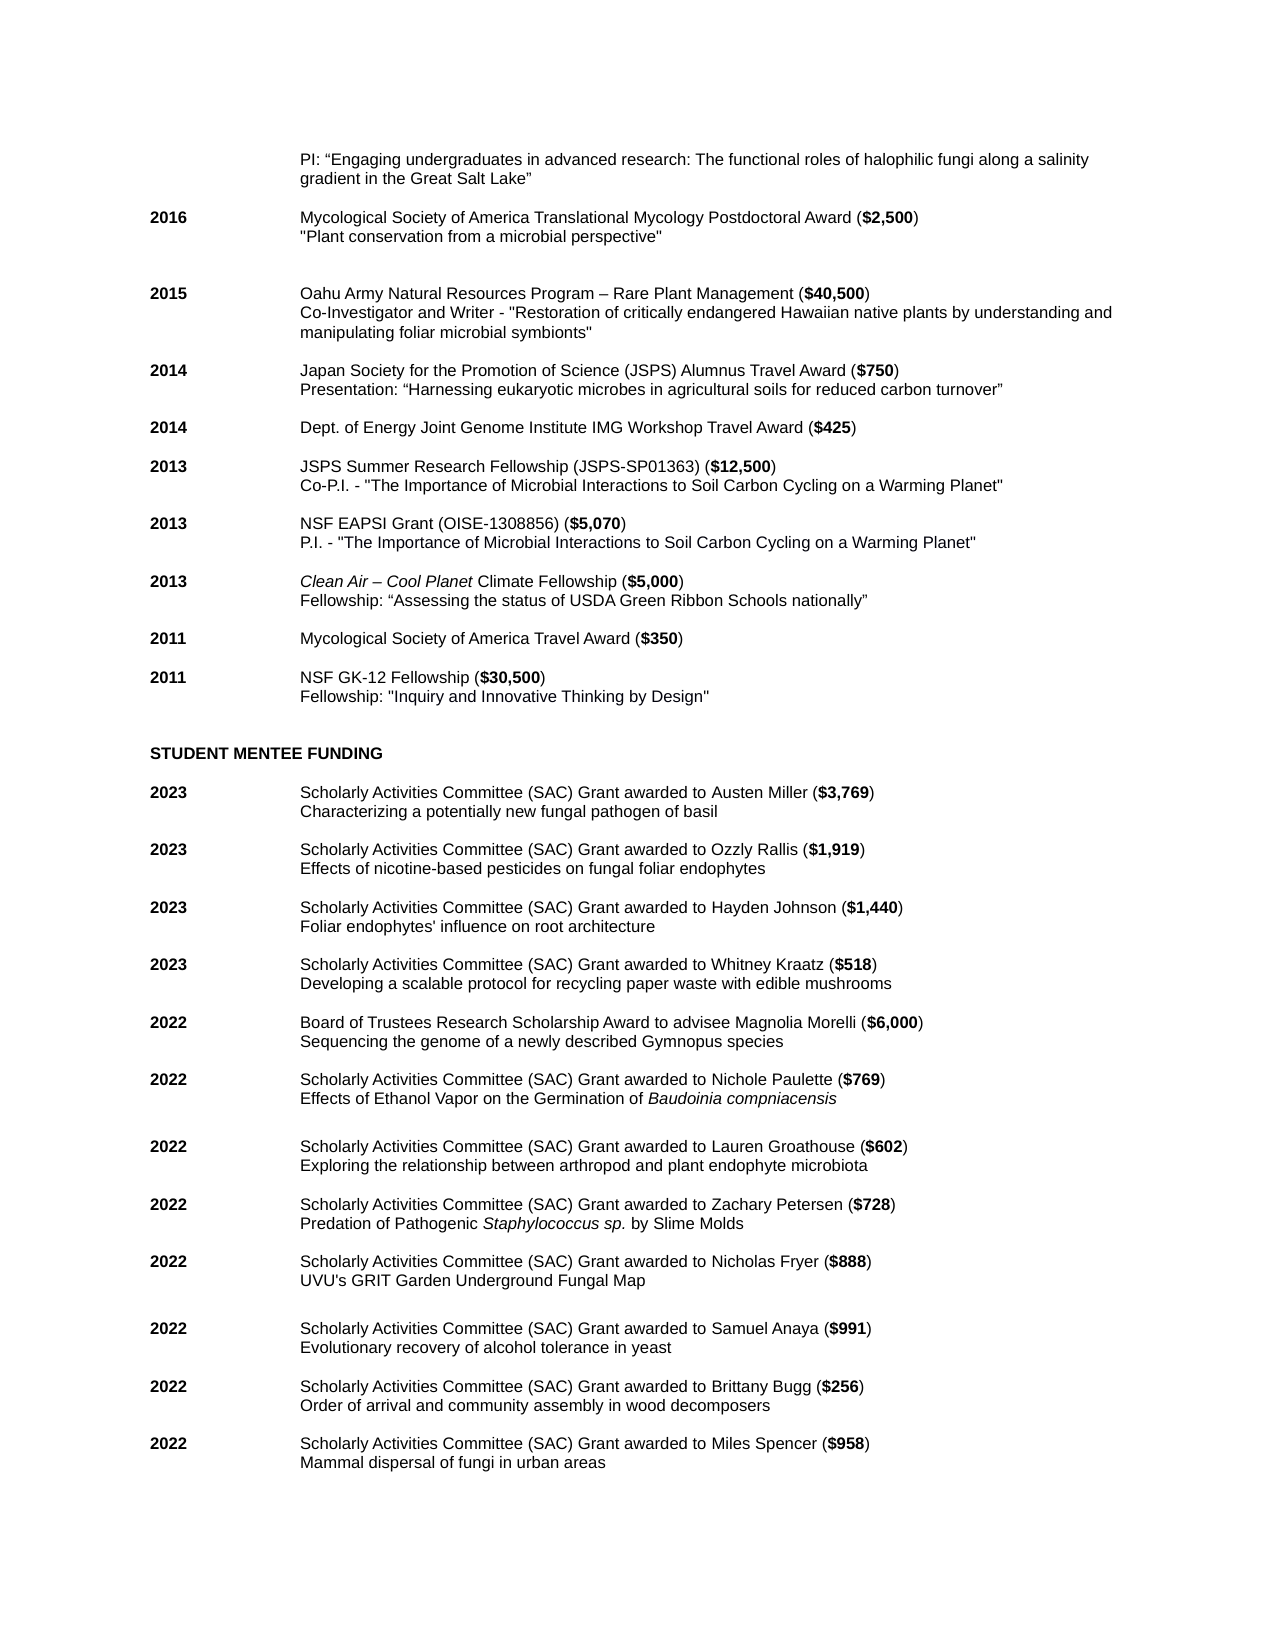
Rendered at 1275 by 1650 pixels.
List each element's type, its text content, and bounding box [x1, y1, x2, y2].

text 2014 Japan Society for the Promotion of Science (JSPS) Alumnus Travel Award ($750) [150, 361, 1125, 380]
text Characterizing a potentially new fungal pathogen of basil [150, 802, 1125, 821]
text 2022 Board of Trustees Research Scholarship Award to advisee Magnolia Morelli ($6,000) [150, 1012, 1125, 1032]
text Evolutionary recovery of alcohol tolerance in yeast [150, 1338, 1125, 1357]
text 2014 Dept. of Energy Joint Genome Institute IMG Workshop Travel Award ($425) [150, 418, 1125, 437]
text 2015 Oahu Army Natural Resources Program – Rare Plant Management ($40,500) [150, 284, 1125, 303]
text Presentation: “Harnessing eukaryotic microbes in agricultural soils for reduced carbon turnover” [150, 380, 1125, 399]
text Fellowship: “Assessing the status of USDA Green Ribbon Schools nationally” [150, 591, 1125, 610]
text 2023 Scholarly Activities Committee (SAC) Grant awarded to Hayden Johnson ($1,440) [150, 897, 1125, 917]
text 2022 Scholarly Activities Committee (SAC) Grant awarded to Brittany Bugg ($256) [150, 1357, 1125, 1396]
text 2022 Scholarly Activities Committee (SAC) Grant awarded to Lauren Groathouse ($602) Exploring the relationship between arthropod and plant endophyte microbiota 2022 Scholarly Activities Committee (SAC) Grant awarded to Zachary Petersen ($728) Predation of Pathogenic Staphylococcus sp. by Slime Molds 2022 Scholarly Activities Committee (SAC) Grant awarded to Nicholas Fryer ($888) UVU's GRIT Garden Underground Fungal Map [150, 1137, 1125, 1319]
text 2023 Scholarly Activities Committee (SAC) Grant awarded to Whitney Kraatz ($518) [150, 955, 1125, 974]
text 2013 NSF EAPSI Grant (OISE-1308856) ($5,070) P.I. - "The Importance of Microbial Interactions to Soil Carbon Cycling on a Warming Planet" 2013 Clean Air – Cool Planet Climate Fellowship ($5,000) [150, 514, 1125, 591]
text Co-Investigator and Writer - "Restoration of critically endangered Hawaiian native plants by understanding and manipulating foliar microbial symbionts" [150, 303, 1125, 342]
text 2023 Scholarly Activities Committee (SAC) Grant awarded to Ozzly Rallis ($1,919) [150, 840, 1125, 859]
text Effects of nicotine-based pesticides on fungal foliar endophytes [150, 859, 1125, 878]
text 2013 JSPS Summer Research Fellowship (JSPS-SP01363) ($12,500) Co-P.I. - "The Importance of Microbial Interactions to Soil Carbon Cycling on a Warming Planet" [150, 457, 1125, 495]
text Developing a scalable protocol for recycling paper waste with edible mushrooms [150, 974, 1125, 993]
text 2011 NSF GK-12 Fellowship ($30,500) Fellowship: "Inquiry and Innovative Thinking by Design" [150, 667, 1125, 706]
text Sequencing the genome of a newly described Gymnopus species [150, 1032, 1125, 1051]
text 2023 Scholarly Activities Committee (SAC) Grant awarded to Austen Miller ($3,769) [150, 782, 1125, 802]
text PI: “Engaging undergraduates in advanced research: The functional roles of halophilic fungi along a salinity gradient in the Great Salt Lake” [150, 150, 1125, 188]
text 2011 Mycological Society of America Travel Award ($350) [150, 629, 1125, 648]
text "Plant conservation from a microbial perspective" [150, 227, 1125, 246]
text Effects of Ethanol Vapor on the Germination of Baudoinia compniacensis [150, 1089, 1125, 1137]
text STUDENT MENTEE FUNDING [150, 744, 1125, 763]
text 2022 Scholarly Activities Committee (SAC) Grant awarded to Nichole Paulette ($769) [150, 1070, 1125, 1089]
text Foliar endophytes' influence on root architecture [150, 917, 1125, 936]
text 2016 Mycological Society of America Translational Mycology Postdoctoral Award ($2,500) [150, 207, 1125, 227]
text Order of arrival and community assembly in wood decomposers [150, 1396, 1125, 1415]
text 2022 Scholarly Activities Committee (SAC) Grant awarded to Samuel Anaya ($991) [150, 1319, 1125, 1338]
text 2022 Scholarly Activities Committee (SAC) Grant awarded to Miles Spencer ($958) Mammal dispersal of fungi in urban areas [150, 1415, 1125, 1472]
